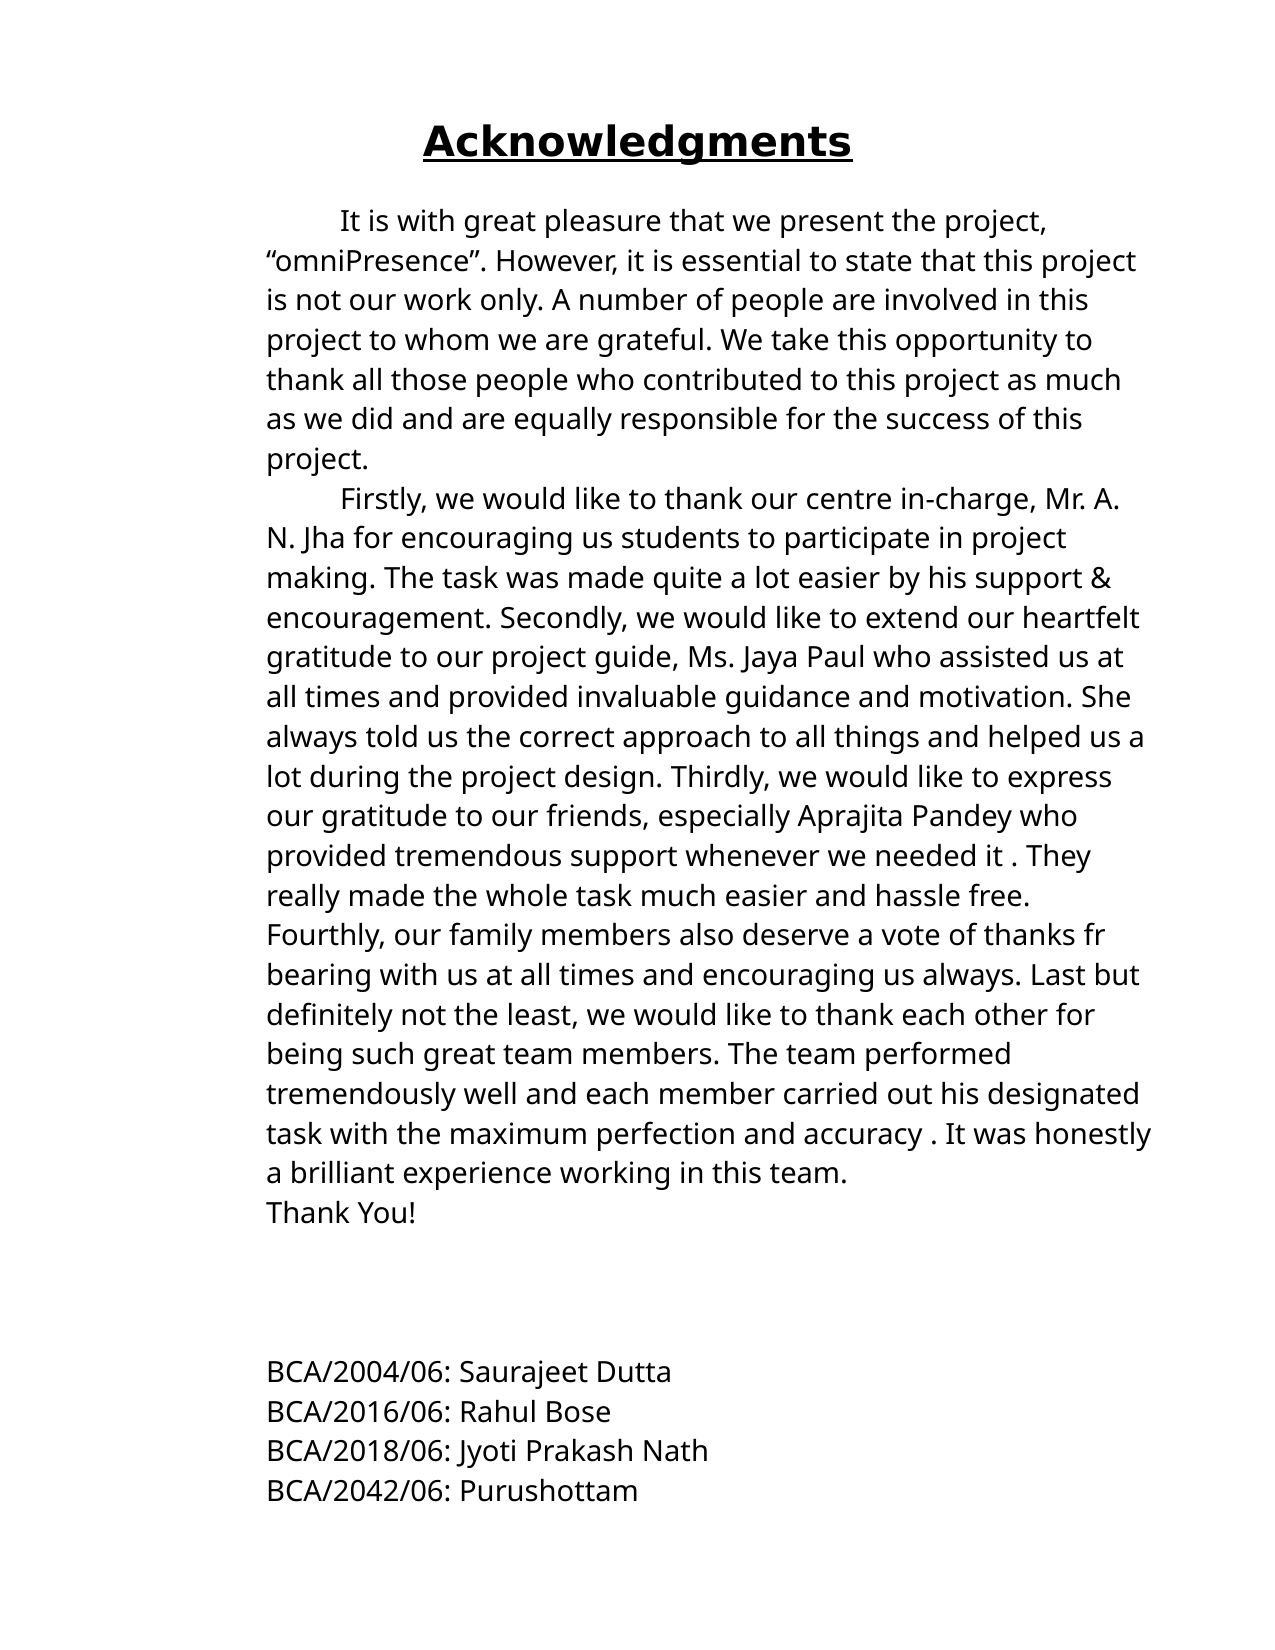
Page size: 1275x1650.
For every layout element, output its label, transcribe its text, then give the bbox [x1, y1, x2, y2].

text Acknowledgments [118, 118, 1157, 167]
text BCA/2016/06: Rahul Bose [266, 1391, 1157, 1431]
text Firstly, we would like to thank our centre in-charge, Mr. A. N. Jha for encouraging us students to participate in project making. The task was made quite a lot easier by his support & encouragement. Secondly, we would like to extend our heartfelt gratitude to our project guide, Ms. Jaya Paul who assisted us at all times and provided invaluable guidance and motivation. She always told us the correct approach to all things and helped us a lot during the project design. Thirdly, we would like to express our gratitude to our friends, especially Aprajita Pandey who provided tremendous support whenever we needed it . They really made the whole task much easier and hassle free. Fourthly, our family members also deserve a vote of thanks fr bearing with us at all times and encouraging us always. Last but definitely not the least, we would like to thank each other for being such great team members. The team performed tremendously well and each member carried out his designated task with the maximum perfection and accuracy . It was honestly a brilliant experience working in this team. [266, 478, 1157, 1192]
text BCA/2018/06: Jyoti Prakash Nath [266, 1431, 1157, 1470]
text BCA/2004/06: Saurajeet Dutta [266, 1351, 1157, 1391]
text It is with great pleasure that we present the project, “omniPresence”. However, it is essential to state that this project is not our work only. A number of people are involved in this project to whom we are grateful. We take this opportunity to thank all those people who contributed to this project as much as we did and are equally responsible for the success of this project. [266, 200, 1157, 478]
text Thank You! [266, 1192, 1157, 1232]
text BCA/2042/06: Purushottam [266, 1470, 1157, 1510]
